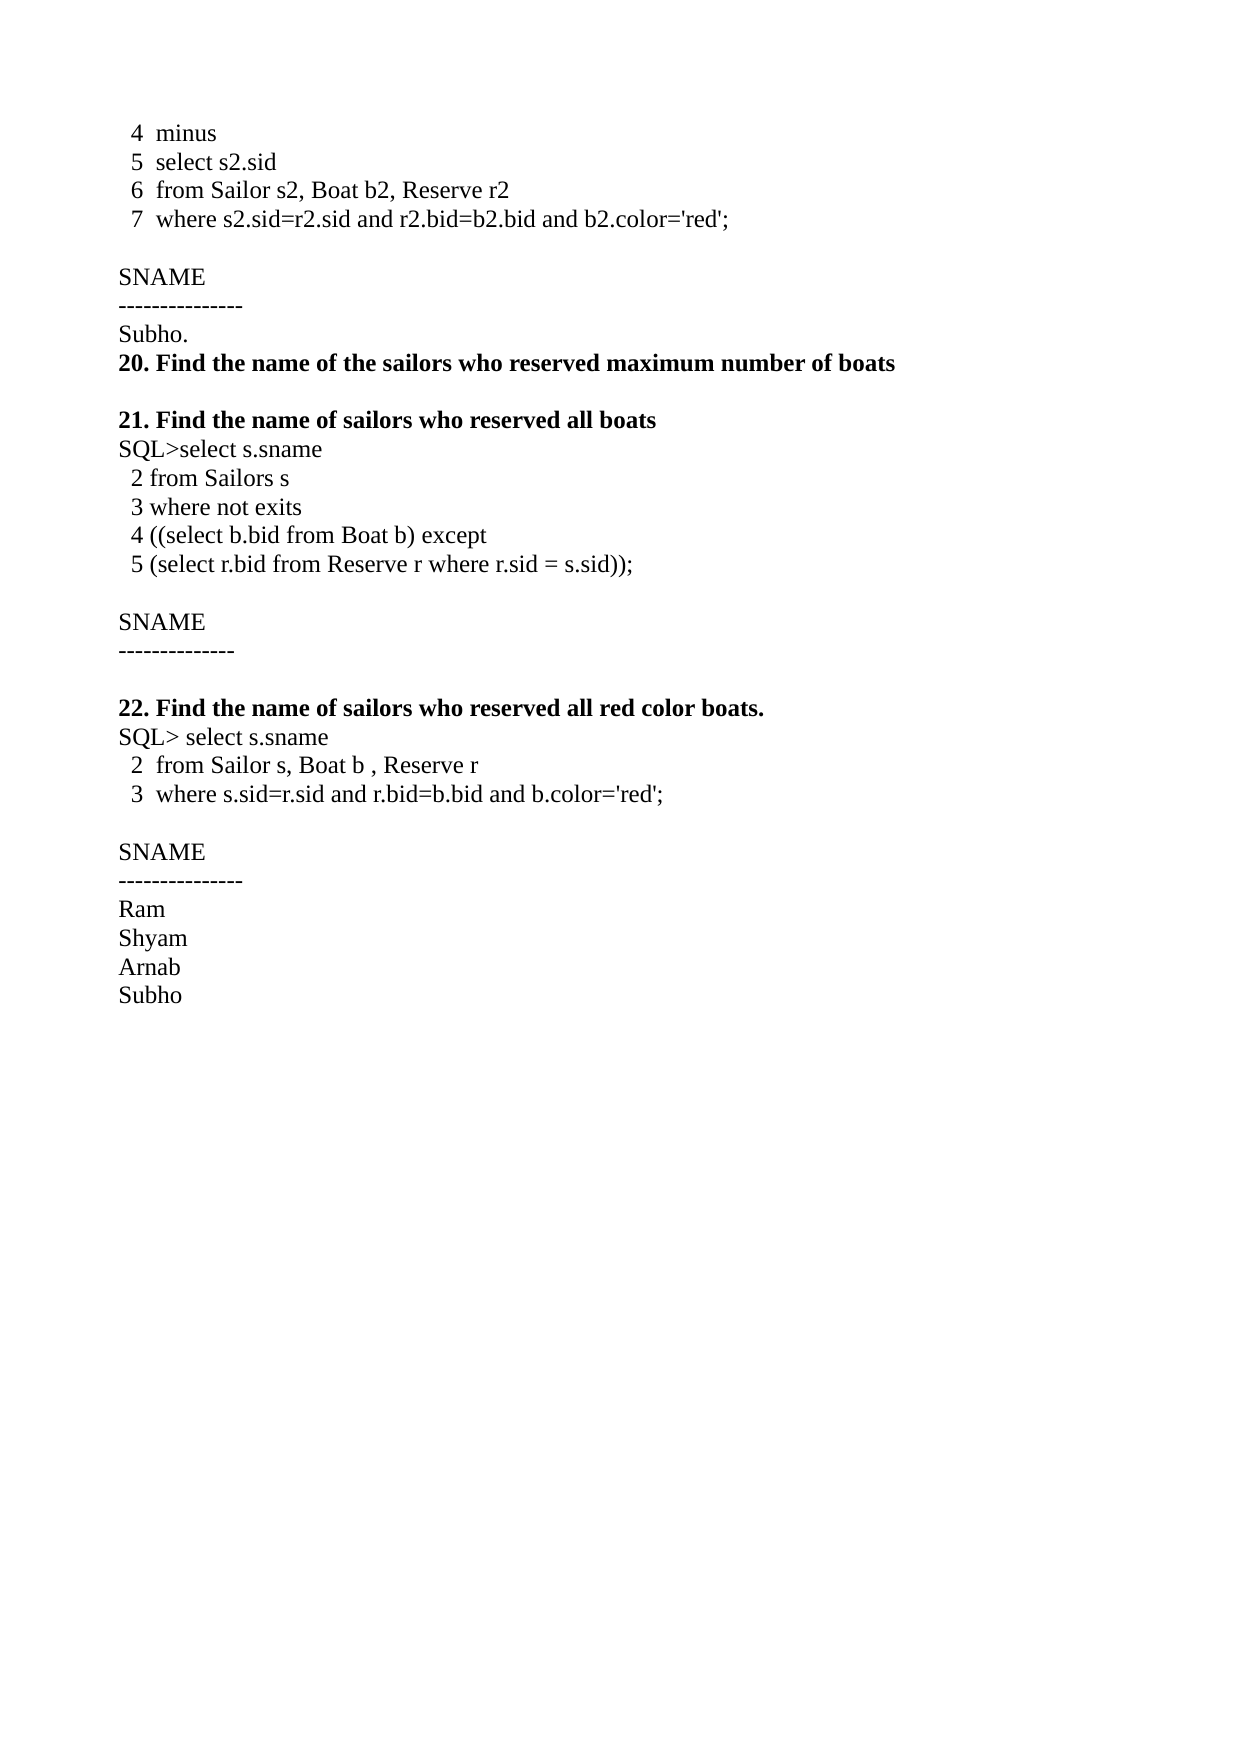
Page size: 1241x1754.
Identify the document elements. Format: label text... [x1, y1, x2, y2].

text SNAME [118, 607, 1122, 636]
text 21. Find the name of sailors who reserved all boats [118, 406, 1122, 434]
text SQL> select s.sname [118, 722, 1122, 751]
text 4 minus [118, 118, 1122, 147]
text 4 ((select b.bid from Boat b) except [118, 521, 1122, 549]
text -------------- [118, 636, 1122, 664]
text 2 from Sailor s, Boat b , Reserve r [118, 751, 1122, 779]
text 22. Find the name of sailors who reserved all red color boats. [118, 693, 1122, 722]
text 2 from Sailors s [118, 463, 1122, 492]
text 5 select s2.sid [118, 147, 1122, 176]
text SQL>select s.sname [118, 434, 1122, 463]
text Shyam [118, 923, 1122, 952]
text Arnab [118, 952, 1122, 981]
text Subho [118, 981, 1122, 1009]
text --------------- [118, 291, 1122, 319]
text SNAME [118, 262, 1122, 291]
text 20. Find the name of the sailors who reserved maximum number of boats [118, 348, 1122, 377]
text 6 from Sailor s2, Boat b2, Reserve r2 [118, 176, 1122, 204]
text 3 where not exits [118, 492, 1122, 521]
text Subho. [118, 319, 1122, 348]
text 5 (select r.bid from Reserve r where r.sid = s.sid)); [118, 549, 1122, 578]
text 3 where s.sid=r.sid and r.bid=b.bid and b.color='red'; [118, 779, 1122, 808]
text 7 where s2.sid=r2.sid and r2.bid=b2.bid and b2.color='red'; [118, 204, 1122, 233]
text SNAME [118, 837, 1122, 866]
text --------------- [118, 866, 1122, 894]
text Ram [118, 894, 1122, 923]
